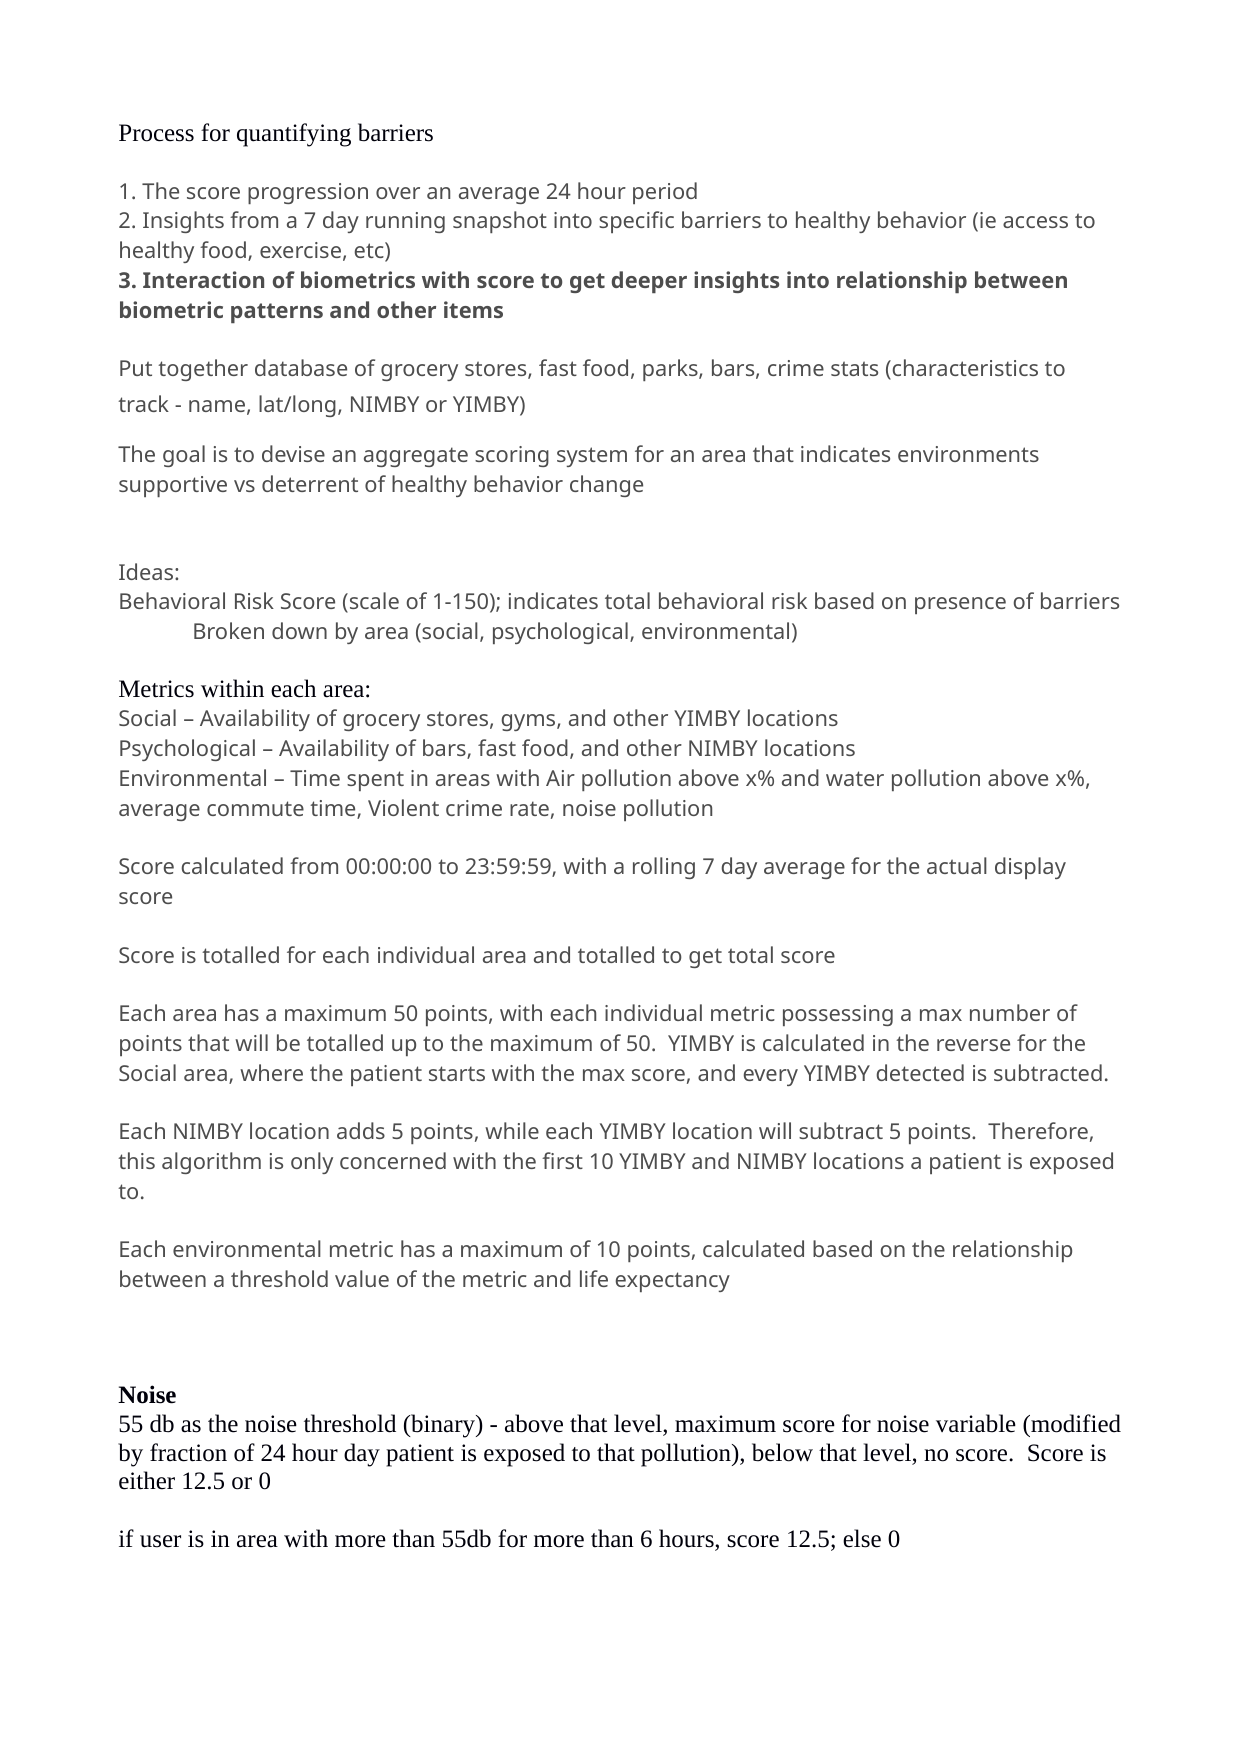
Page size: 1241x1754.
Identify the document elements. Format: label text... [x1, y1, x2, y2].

text Each area has a maximum 50 points, with each individual metric possessing a max number of points that will be totalled up to the maximum of 50. YIMBY is calculated in the reverse for the Social area, where the patient starts with the max score, and every YIMBY detected is subtracted. [118, 998, 1122, 1087]
text Environmental – Time spent in areas with Air pollution above x% and water pollution above x%, average commute time, Violent crime rate, noise pollution [118, 763, 1122, 822]
text 1. The score progression over an average 24 hour period 2. Insights from a 7 day running snapshot into specific barriers to healthy behavior (ie access to healthy food, exercise, etc) 3. Interaction of biometrics with score to get deeper insights into relationship between biometric patterns and other items [118, 176, 1122, 324]
text The goal is to devise an aggregate scoring system for an area that indicates environments supportive vs deterrent of healthy behavior change [118, 439, 1122, 499]
text Process for quantifying barriers [118, 118, 1122, 147]
text Each NIMBY location adds 5 points, while each YIMBY location will subtract 5 points. Therefore, this algorithm is only concerned with the first 10 YIMBY and NIMBY locations a patient is exposed to. [118, 1116, 1122, 1206]
text Metrics within each area: [118, 674, 1122, 703]
text Each environmental metric has a maximum of 10 points, calculated based on the relationship between a threshold value of the metric and life expectancy [118, 1234, 1122, 1294]
text Ideas: [118, 556, 1122, 586]
text Broken down by area (social, psychological, environmental) [118, 616, 1122, 646]
text Put together database of grocery stores, fast food, parks, bars, crime stats (characteristics to track - name, lat/long, NIMBY or YIMBY) [118, 353, 1122, 419]
text Noise 55 db as the noise threshold (binary) - above that level, maximum score for noise variable (modified by fraction of 24 hour day patient is exposed to that pollution), below that level, no score. Score is either 12.5 or 0 if user is in area with more than 55db for more than 6 hours, score 12.5; else 0 [118, 1323, 1122, 1610]
text Score calculated from 00:00:00 to 23:59:59, with a rolling 7 day average for the actual display score [118, 851, 1122, 911]
text Psychological – Availability of bars, fast food, and other NIMBY locations [118, 733, 1122, 763]
text Social – Availability of grocery stores, gyms, and other YIMBY locations [118, 703, 1122, 733]
text Behavioral Risk Score (scale of 1-150); indicates total behavioral risk based on presence of barriers [118, 586, 1122, 616]
text Score is totalled for each individual area and totalled to get total score [118, 939, 1122, 969]
